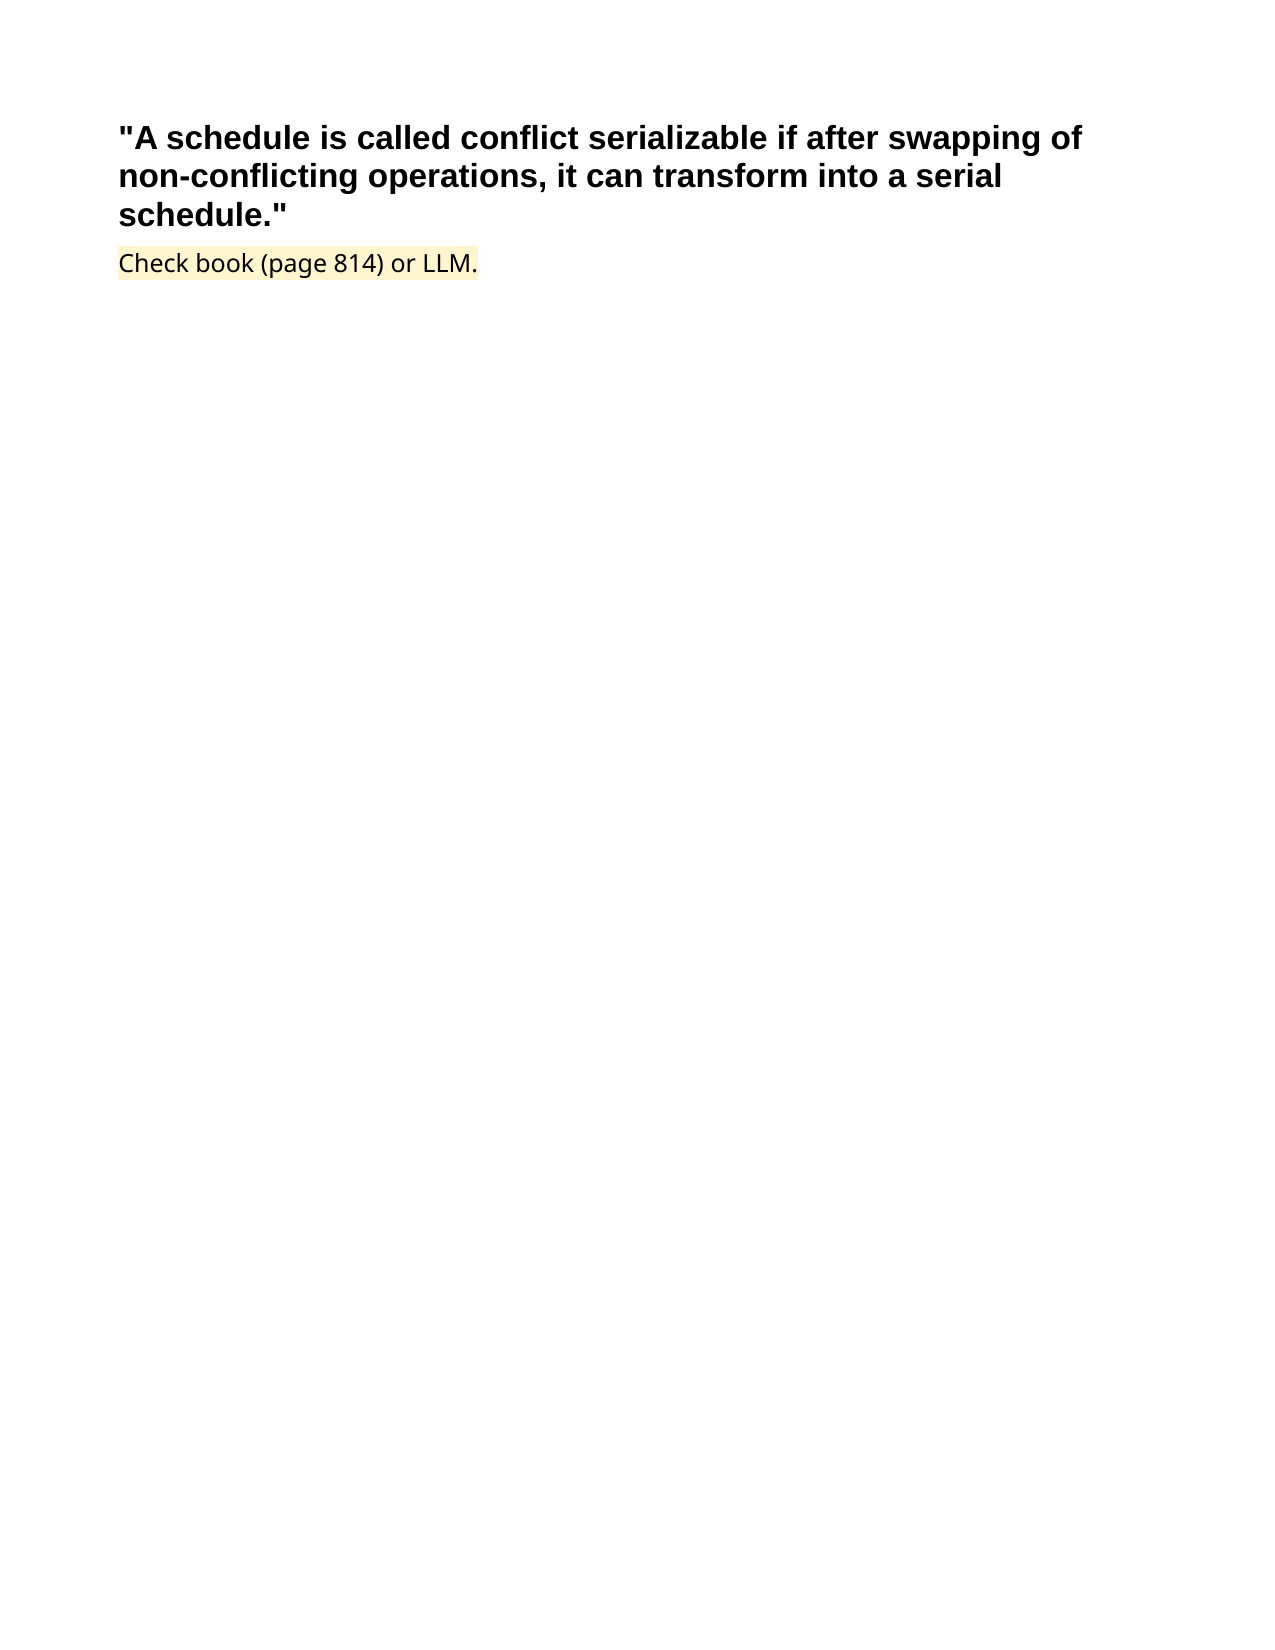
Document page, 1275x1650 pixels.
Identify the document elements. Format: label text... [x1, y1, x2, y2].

subtitle "A schedule is called conflict serializable if after swapping of non-conflicting operations, it can transform into a serial schedule." [118, 118, 1157, 233]
text Check book (page 814) or LLM. [118, 246, 1157, 280]
